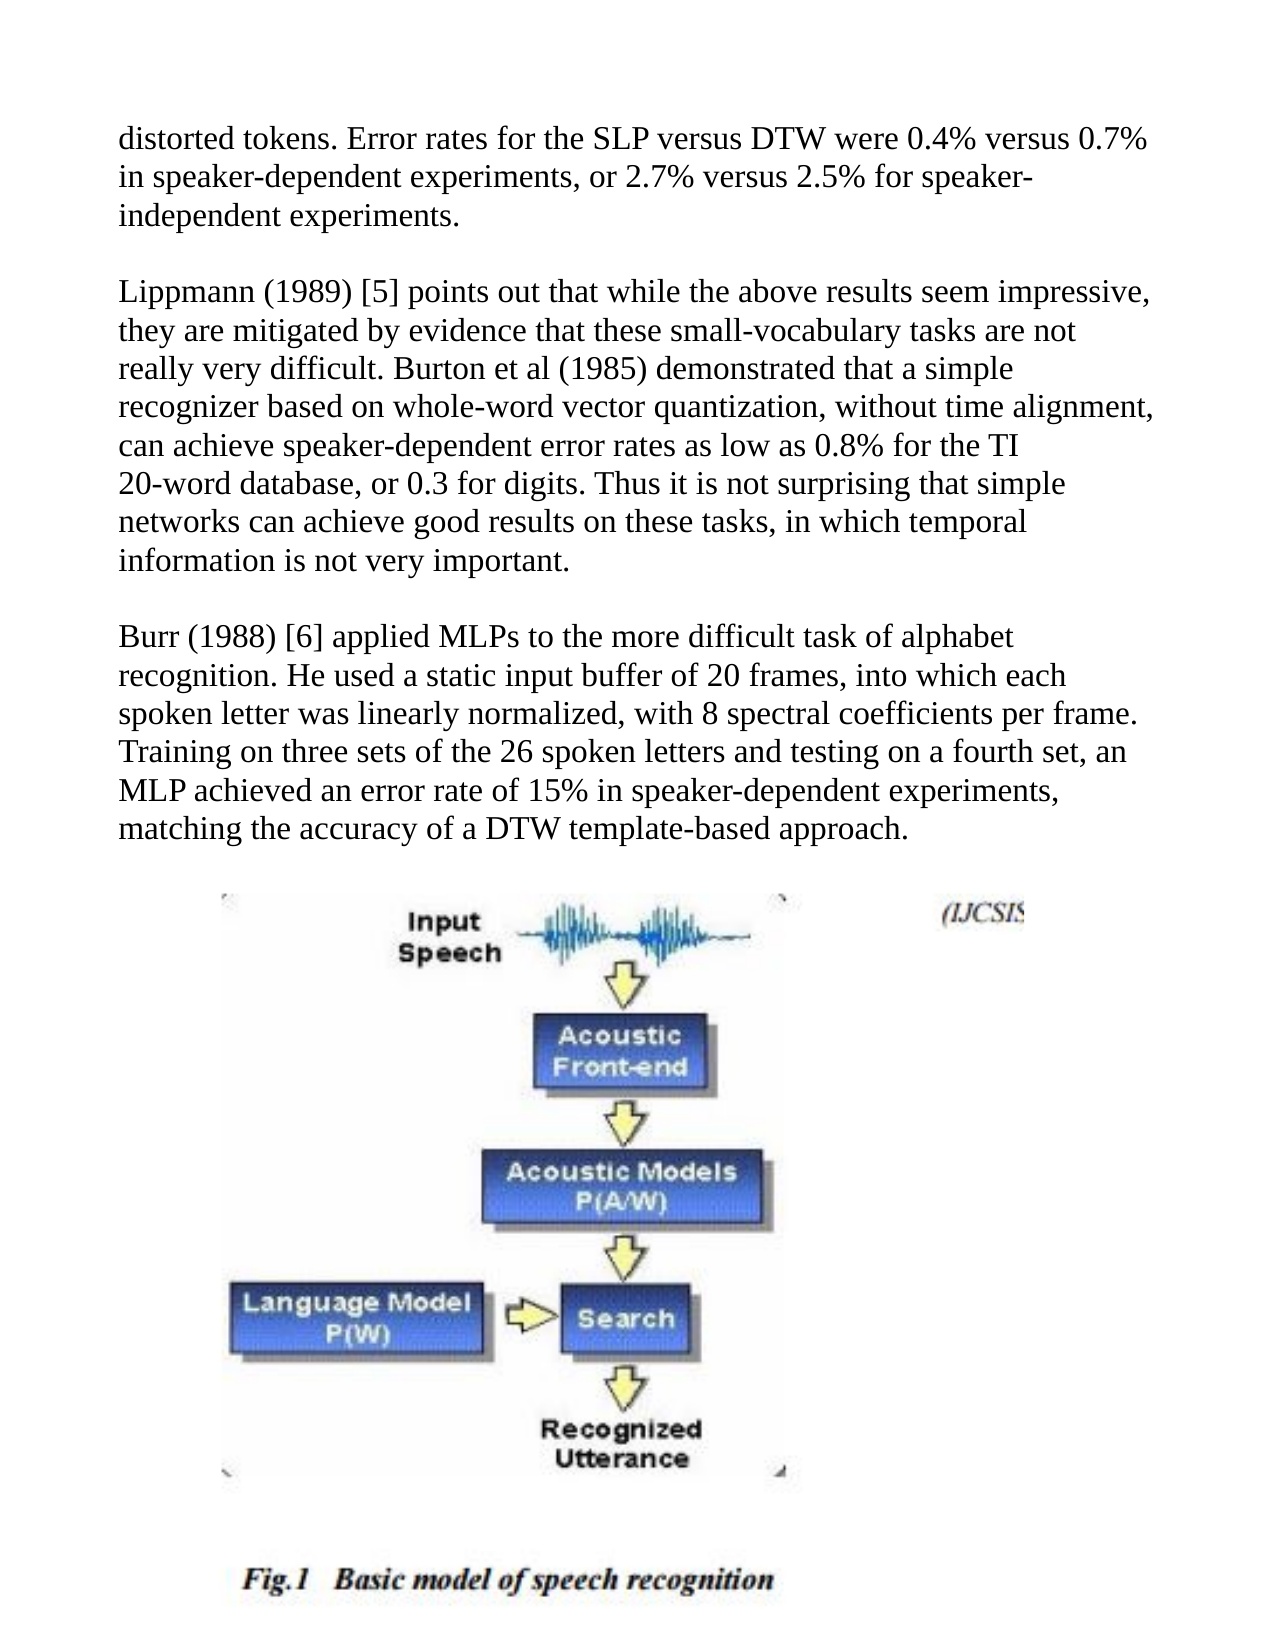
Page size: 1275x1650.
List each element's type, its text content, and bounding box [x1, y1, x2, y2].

text distorted tokens. Error rates for the SLP versus DTW were 0.4% versus 0.7% in speaker-dependent experiments, or 2.7% versus 2.5% for speaker-independent experiments. [118, 118, 1157, 233]
text Lippmann (1989) [5] points out that while the above results seem impressive, they are mitigated by evidence that these small-vocabulary tasks are not really very difficult. Burton et al (1985) demonstrated that a simple recognizer based on whole-word vector quantization, without time alignment, can achieve speaker-dependent error rates as low as 0.8% for the TI [118, 271, 1157, 463]
picture [185, 858, 1025, 1611]
text 20-word database, or 0.3 for digits. Thus it is not surprising that simple networks can achieve good results on these tasks, in which temporal information is not very important. [118, 463, 1157, 578]
text Burr (1988) [6] applied MLPs to the more difficult task of alphabet recognition. He used a static input buffer of 20 frames, into which each spoken letter was linearly normalized, with 8 spectral coefficients per frame. Training on three sets of the 26 spoken letters and testing on a fourth set, an MLP achieved an error rate of 15% in speaker-dependent experiments, matching the accuracy of a DTW template-based approach. [118, 616, 1157, 846]
